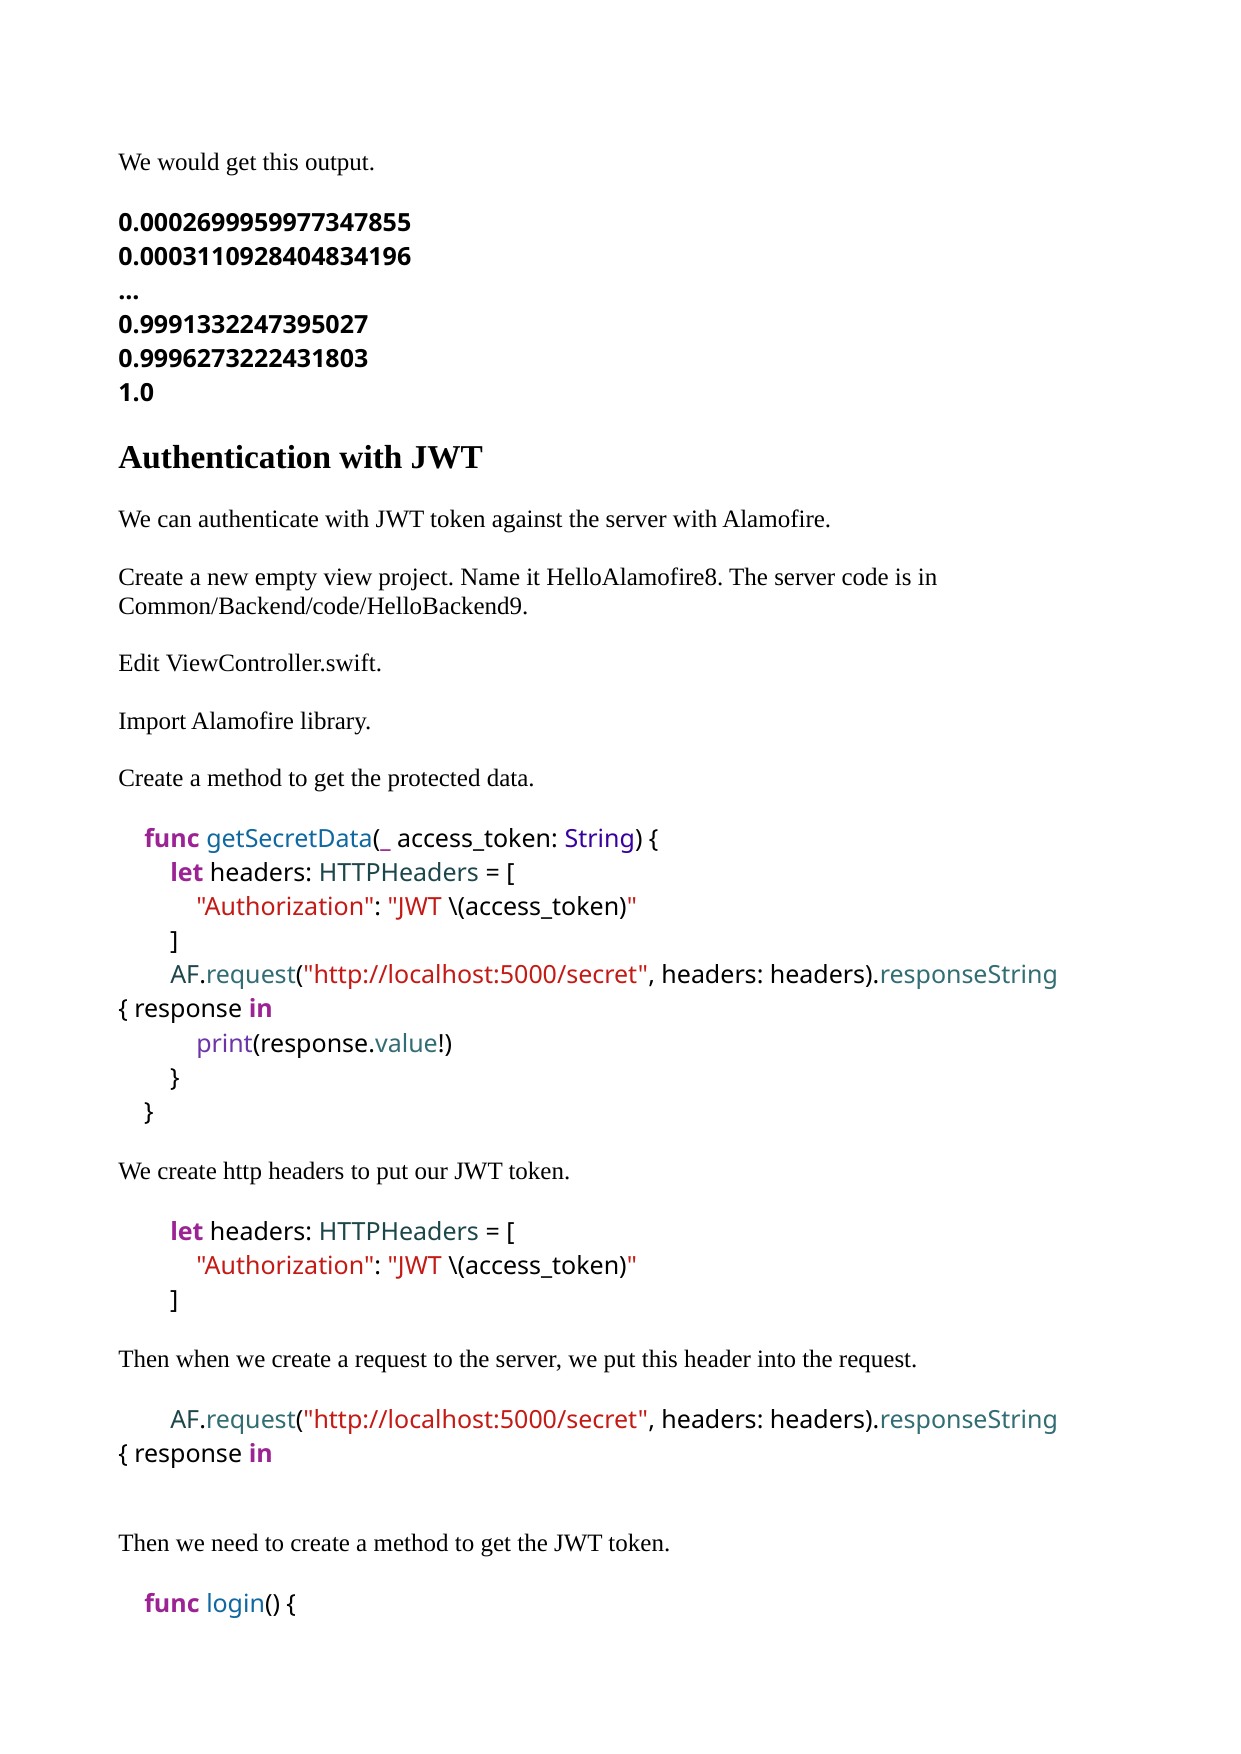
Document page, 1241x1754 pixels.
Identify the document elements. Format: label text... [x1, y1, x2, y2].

text We create http headers to put our JWT token. [118, 1156, 1122, 1185]
text ... [118, 272, 1122, 307]
text let headers: HTTPHeaders = [ [118, 855, 1122, 889]
text func getSecretData(_ access_token: String) { [118, 821, 1122, 855]
text Then we need to create a method to get the JWT token. [118, 1528, 1122, 1556]
text Import Alamofire library. [118, 706, 1122, 734]
text AF.request("http://localhost:5000/secret", headers: headers).responseString { response in [118, 1402, 1122, 1470]
text ] [118, 923, 1122, 957]
text Then when we create a request to the server, we put this header into the request. [118, 1344, 1122, 1373]
text 0.0002699959977347855 [118, 204, 1122, 238]
text AF.request("http://localhost:5000/secret", headers: headers).responseString { response in [118, 957, 1122, 1025]
text ] [118, 1282, 1122, 1316]
text Edit ViewController.swift. [118, 648, 1122, 677]
text let headers: HTTPHeaders = [ [118, 1214, 1122, 1248]
text func login() { [118, 1585, 1122, 1619]
text "Authorization": "JWT \(access_token)" [118, 1248, 1122, 1282]
text We would get this output. [118, 147, 1122, 176]
text Authentication with JWT [118, 437, 1122, 476]
text We can authenticate with JWT token against the server with Alamofire. [118, 504, 1122, 533]
text 0.0003110928404834196 [118, 238, 1122, 272]
text print(response.value!) [118, 1025, 1122, 1059]
text Create a new empty view project. Name it HelloAlamofire8. The server code is in Common/Backend/code/HelloBackend9. [118, 562, 1122, 619]
text Create a method to get the protected data. [118, 763, 1122, 792]
text 0.9996273222431803 [118, 341, 1122, 375]
text 0.9991332247395027 [118, 307, 1122, 341]
text } [118, 1093, 1122, 1127]
text "Authorization": "JWT \(access_token)" [118, 889, 1122, 923]
text } [118, 1059, 1122, 1093]
text 1.0 [118, 375, 1122, 409]
